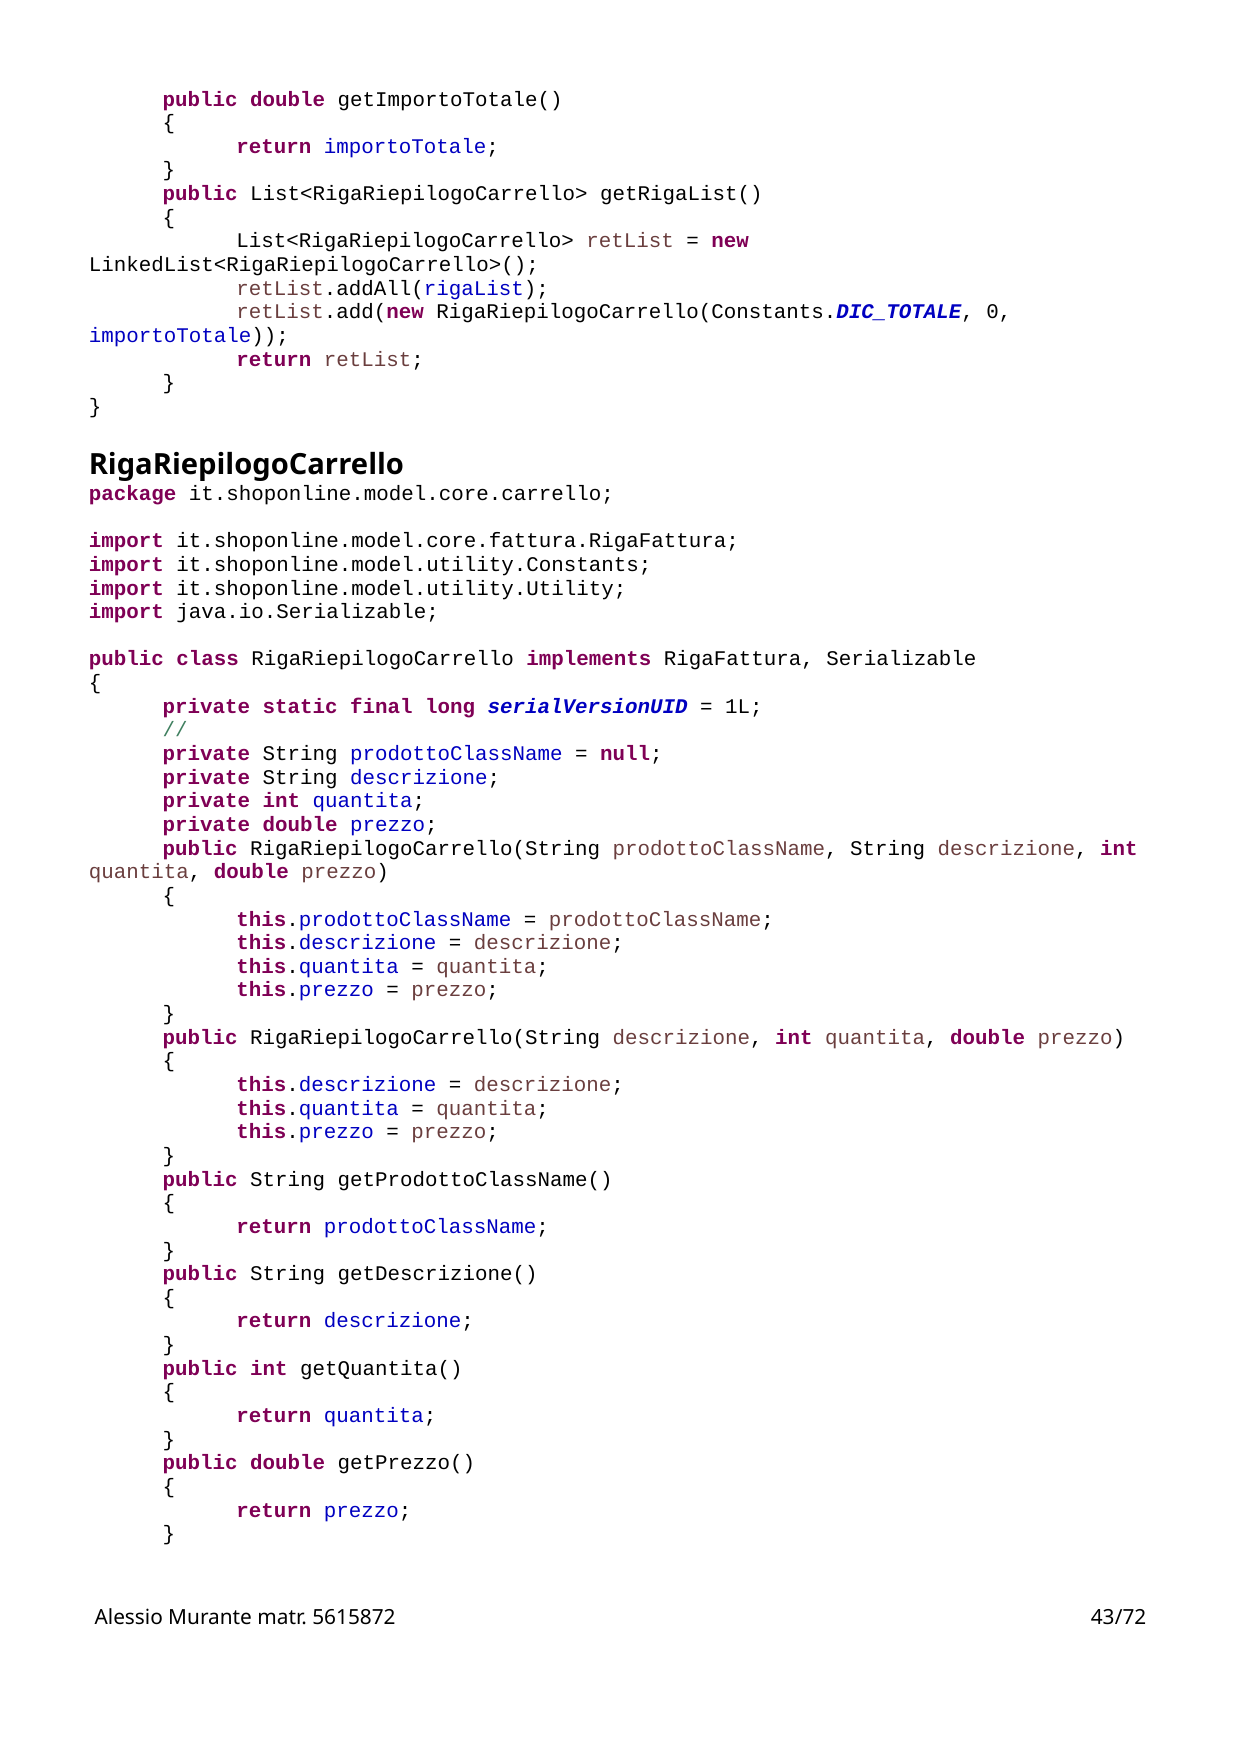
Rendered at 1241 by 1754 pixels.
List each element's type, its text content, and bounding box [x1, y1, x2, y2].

text { [88, 885, 1152, 908]
text } [88, 1429, 1152, 1452]
text { [88, 1476, 1152, 1500]
text } [88, 159, 1152, 183]
text this.prezzo = prezzo; [88, 979, 1152, 1003]
text } [88, 396, 1152, 419]
text public List<RigaRiepilogoCarrello> getRigaList() [88, 183, 1152, 207]
text { [88, 1192, 1152, 1216]
text public RigaRiepilogoCarrello(String prodottoClassName, String descrizione, int quantita, double prezzo) [88, 838, 1152, 885]
text private double prezzo; [88, 814, 1152, 838]
text private static final long serialVersionUID = 1L; [88, 696, 1152, 719]
text { [88, 1381, 1152, 1405]
text return descrizione; [88, 1311, 1152, 1334]
text } [88, 1145, 1152, 1169]
text public String getDescrizione() [88, 1263, 1152, 1287]
text return retList; [88, 349, 1152, 372]
text { [88, 672, 1152, 696]
text public RigaRiepilogoCarrello(String descrizione, int quantita, double prezzo) [88, 1027, 1152, 1050]
text private String descrizione; [88, 767, 1152, 790]
text RigaRiepilogoCarrello [88, 443, 1152, 483]
text retList.addAll(rigaList); [88, 278, 1152, 301]
text } [88, 1334, 1152, 1358]
text this.descrizione = descrizione; [88, 932, 1152, 956]
text retList.add(new RigaRiepilogoCarrello(Constants.DIC_TOTALE, 0, importoTotale)); [88, 301, 1152, 349]
text { [88, 1287, 1152, 1311]
text import it.shoponline.model.utility.Constants; [88, 554, 1152, 577]
text private String prodottoClassName = null; [88, 743, 1152, 767]
text public int getQuantita() [88, 1358, 1152, 1381]
text this.prodottoClassName = prodottoClassName; [88, 908, 1152, 932]
text private int quantita; [88, 790, 1152, 814]
text this.prezzo = prezzo; [88, 1121, 1152, 1145]
text // [88, 719, 1152, 743]
text import java.io.Serializable; [88, 601, 1152, 625]
text { [88, 207, 1152, 230]
text public double getPrezzo() [88, 1452, 1152, 1476]
text this.quantita = quantita; [88, 1098, 1152, 1121]
text return prezzo; [88, 1500, 1152, 1523]
text { [88, 112, 1152, 136]
text public double getImportoTotale() [88, 88, 1152, 112]
text } [88, 1239, 1152, 1263]
text } [88, 1003, 1152, 1027]
text return quantita; [88, 1405, 1152, 1429]
text } [88, 372, 1152, 396]
text import it.shoponline.model.utility.Utility; [88, 577, 1152, 601]
text public class RigaRiepilogoCarrello implements RigaFattura, Serializable [88, 648, 1152, 672]
text List<RigaRiepilogoCarrello> retList = new LinkedList<RigaRiepilogoCarrello>(); [88, 230, 1152, 278]
text public String getProdottoClassName() [88, 1169, 1152, 1192]
text } [88, 1523, 1152, 1547]
text return importoTotale; [88, 136, 1152, 159]
text import it.shoponline.model.core.fattura.RigaFattura; [88, 530, 1152, 554]
text package it.shoponline.model.core.carrello; [88, 483, 1152, 507]
text { [88, 1050, 1152, 1074]
text this.descrizione = descrizione; [88, 1074, 1152, 1098]
text return prodottoClassName; [88, 1216, 1152, 1239]
text this.quantita = quantita; [88, 956, 1152, 979]
